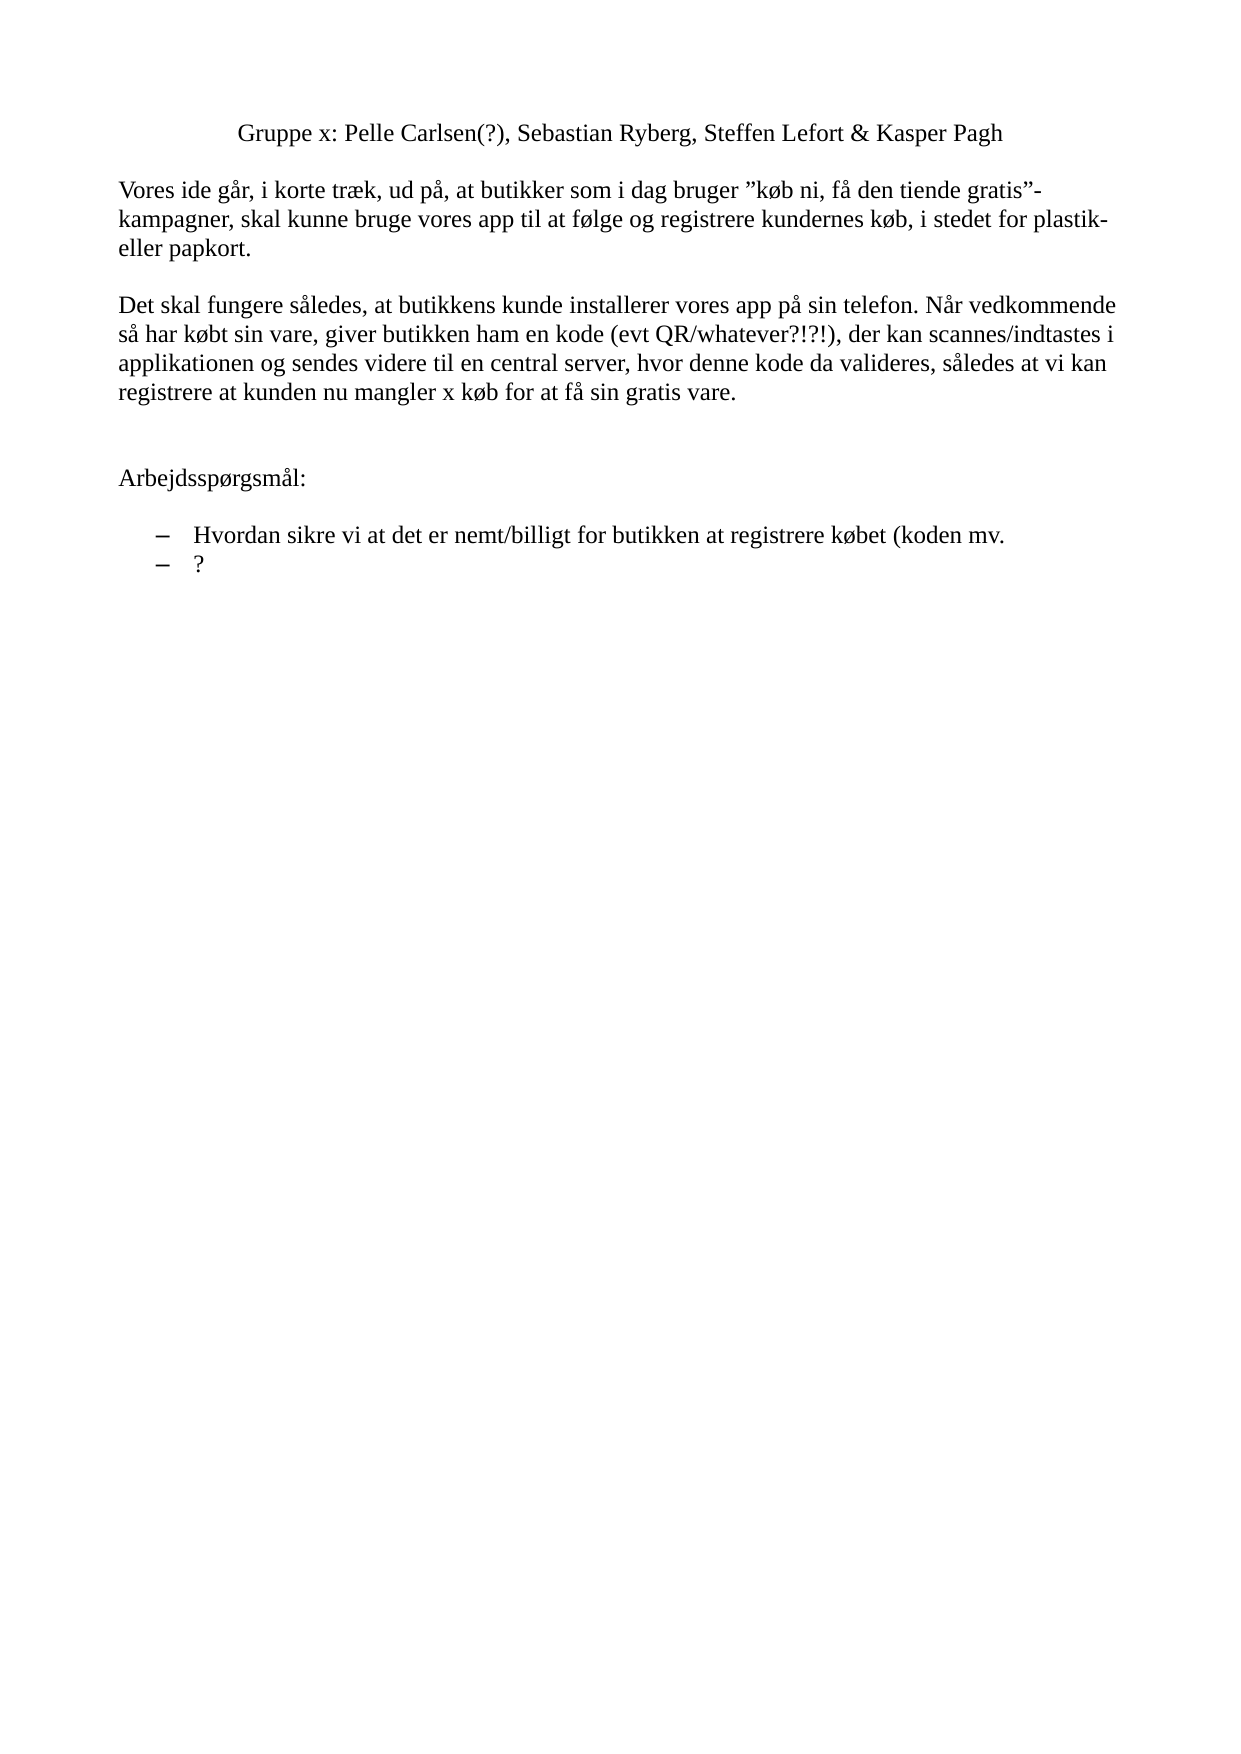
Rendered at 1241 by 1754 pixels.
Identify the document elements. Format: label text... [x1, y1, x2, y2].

text Det skal fungere således, at butikkens kunde installerer vores app på sin telefon. Når vedkommende så har købt sin vare, giver butikken ham en kode (evt QR/whatever?!?!), der kan scannes/indtastes i applikationen og sendes videre til en central server, hvor denne kode da valideres, således at vi kan registrere at kunden nu mangler x køb for at få sin gratis vare. [118, 291, 1122, 406]
text Gruppe x: Pelle Carlsen(?), Sebastian Ryberg, Steffen Lefort & Kasper Pagh [118, 118, 1122, 147]
list Hvordan sikre vi at det er nemt/billigt for butikken at registrere købet (koden mv. [156, 521, 1122, 549]
text Vores ide går, i korte træk, ud på, at butikker som i dag bruger ”køb ni, få den tiende gratis”-kampagner, skal kunne bruge vores app til at følge og registrere kundernes køb, i stedet for plastik- eller papkort. [118, 176, 1122, 262]
list ? [156, 549, 1122, 578]
text Arbejdsspørgsmål: [118, 463, 1122, 492]
